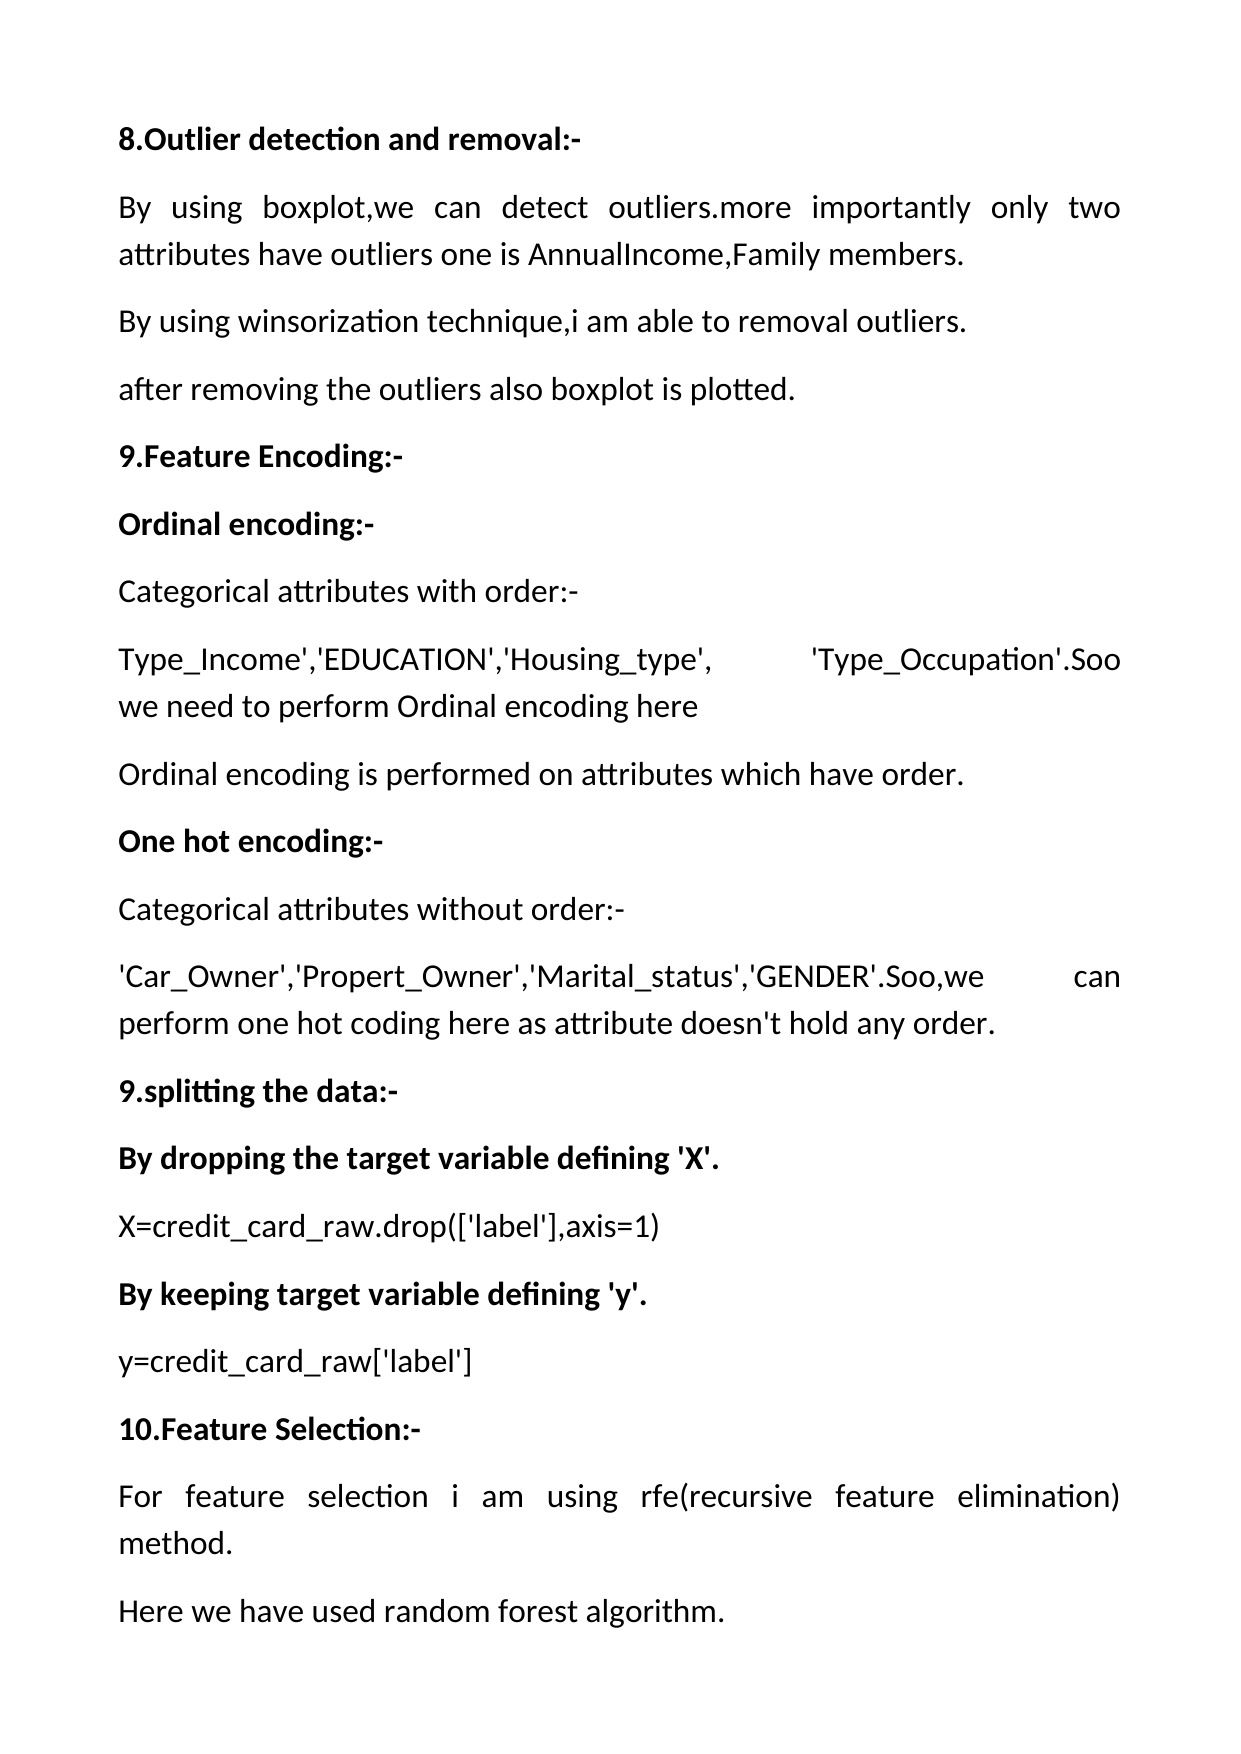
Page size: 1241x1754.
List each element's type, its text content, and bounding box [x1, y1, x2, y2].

text 9.splitting the data:- [118, 1070, 1122, 1110]
text By using boxplot,we can detect outliers.more importantly only two attributes have outliers one is AnnualIncome,Family members. [118, 186, 1122, 273]
text 10.Feature Selection:- [118, 1408, 1122, 1448]
text 9.Feature Encoding:- [118, 435, 1122, 476]
text after removing the outliers also boxplot is plotted. [118, 368, 1122, 408]
text 8.Outlier detection and removal:- [118, 118, 1122, 159]
text 'Car_Owner','Propert_Owner','Marital_status','GENDER'.Soo,we can perform one hot coding here as attribute doesn't hold any order. [118, 955, 1122, 1043]
text For feature selection i am using rfe(recursive feature elimination) method. [118, 1475, 1122, 1563]
text Categorical attributes with order:- [118, 571, 1122, 611]
text Here we have used random forest algorithm. [118, 1590, 1122, 1630]
text Categorical attributes without order:- [118, 888, 1122, 928]
text Ordinal encoding is performed on attributes which have order. [118, 752, 1122, 793]
text By keeping target variable defining 'y'. [118, 1272, 1122, 1313]
text Type_Income','EDUCATION','Housing_type', 'Type_Occupation'.Soo we need to perform Ordinal encoding here [118, 638, 1122, 726]
text X=credit_card_raw.drop(['label'],axis=1) [118, 1205, 1122, 1246]
text y=credit_card_raw['label'] [118, 1340, 1122, 1381]
text By using winsorization technique,i am able to removal outliers. [118, 300, 1122, 341]
text By dropping the target variable defining 'X'. [118, 1137, 1122, 1178]
text Ordinal encoding:- [118, 503, 1122, 544]
text One hot encoding:- [118, 820, 1122, 861]
